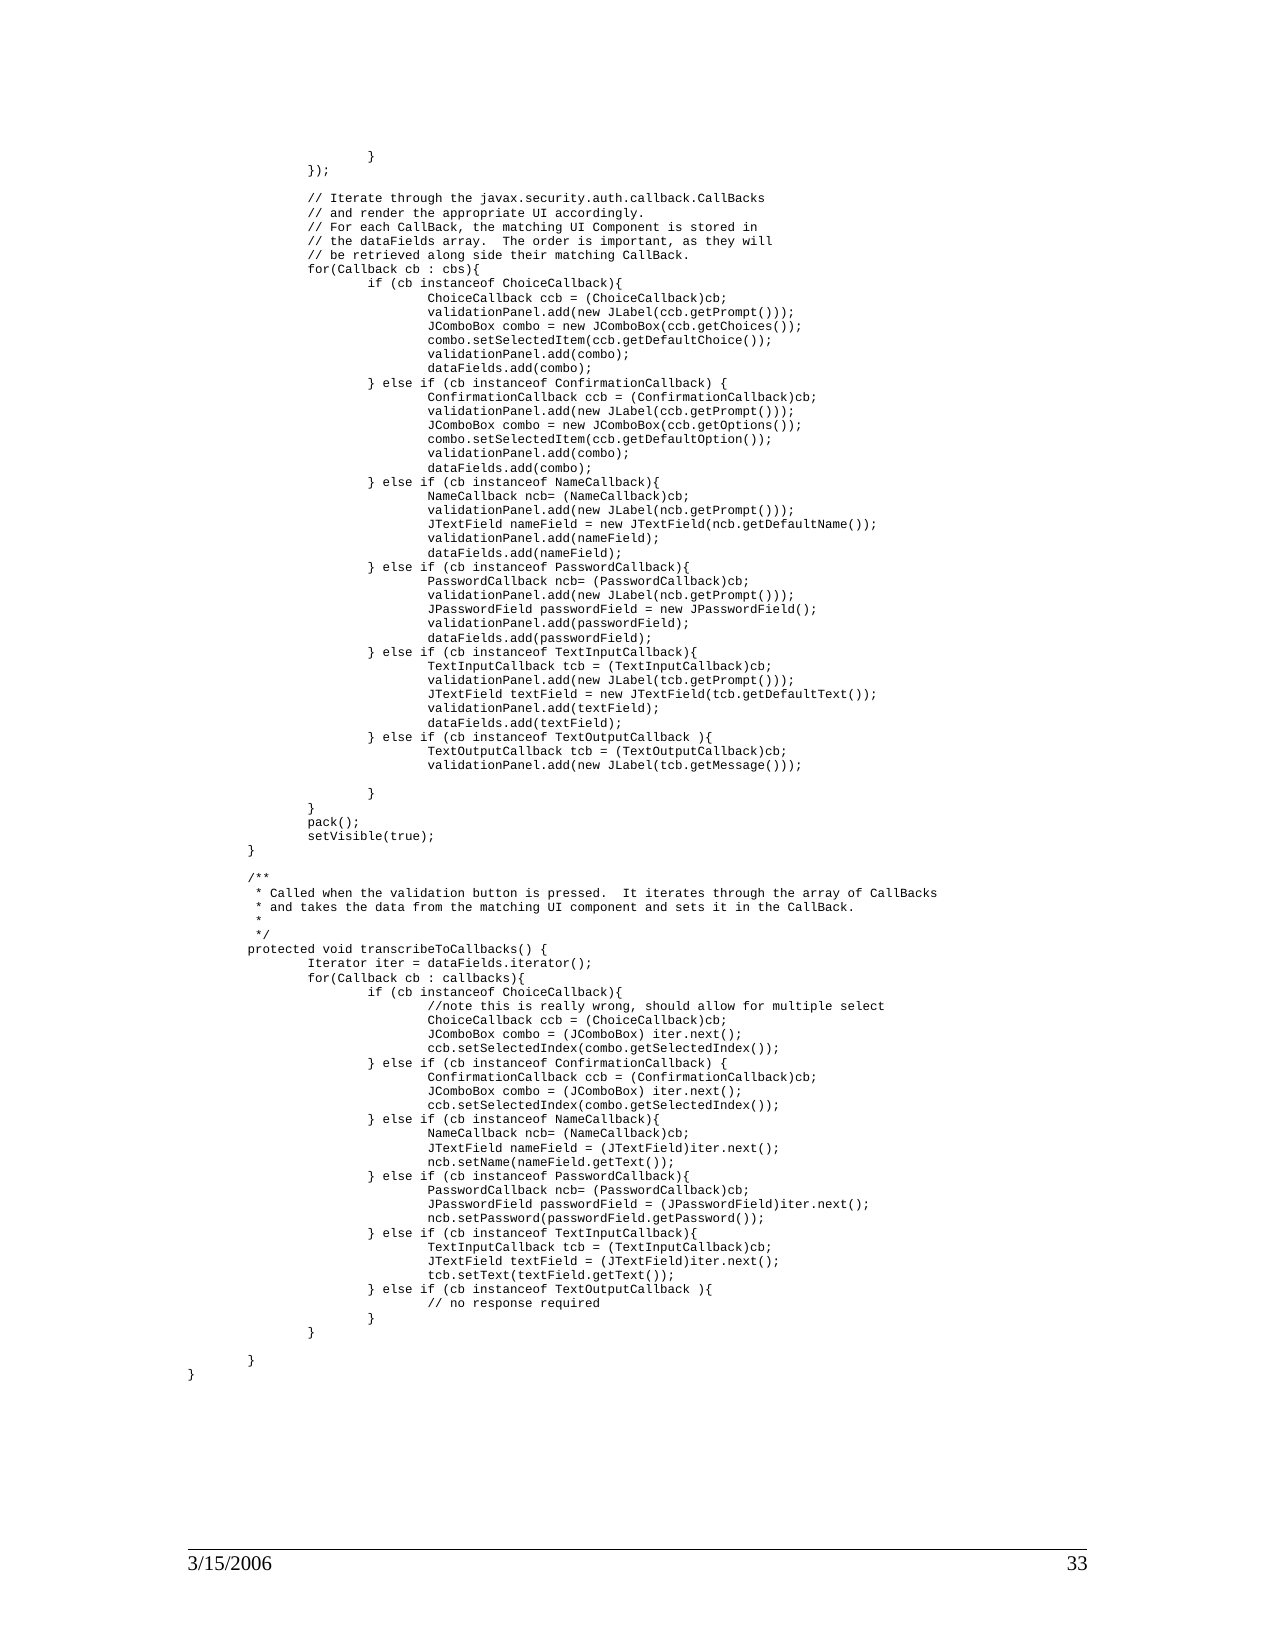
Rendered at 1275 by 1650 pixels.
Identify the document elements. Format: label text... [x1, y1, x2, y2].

text validationPanel.add(new JLabel(ncb.getPrompt())); [187, 589, 1087, 603]
text JPasswordField passwordField = new JPasswordField(); [187, 603, 1087, 617]
text } else if (cb instanceof PasswordCallback){ [187, 1170, 1087, 1184]
text } else if (cb instanceof ConfirmationCallback) { [187, 377, 1087, 391]
text combo.setSelectedItem(ccb.getDefaultOption()); [187, 433, 1087, 447]
text for(Callback cb : cbs){ [187, 263, 1087, 277]
text // and render the appropriate UI accordingly. [187, 207, 1087, 221]
text ConfirmationCallback ccb = (ConfirmationCallback)cb; [187, 1071, 1087, 1085]
text JPasswordField passwordField = (JPasswordField)iter.next(); [187, 1198, 1087, 1212]
text // no response required [187, 1297, 1087, 1312]
text JComboBox combo = new JComboBox(ccb.getChoices()); [187, 320, 1087, 334]
text ncb.setPassword(passwordField.getPassword()); [187, 1212, 1087, 1227]
text dataFields.add(textField); [187, 717, 1087, 731]
text PasswordCallback ncb= (PasswordCallback)cb; [187, 575, 1087, 589]
text } [187, 150, 1087, 164]
text } else if (cb instanceof TextInputCallback){ [187, 1227, 1087, 1241]
text * Called when the validation button is pressed. It iterates through the array of CallBacks [187, 887, 1087, 901]
text pack(); [187, 816, 1087, 830]
text TextInputCallback tcb = (TextInputCallback)cb; [187, 660, 1087, 674]
text ccb.setSelectedIndex(combo.getSelectedIndex()); [187, 1099, 1087, 1113]
text PasswordCallback ncb= (PasswordCallback)cb; [187, 1184, 1087, 1198]
text } else if (cb instanceof TextInputCallback){ [187, 646, 1087, 660]
text JTextField textField = (JTextField)iter.next(); [187, 1255, 1087, 1269]
text tcb.setText(textField.getText()); [187, 1269, 1087, 1283]
text validationPanel.add(textField); [187, 702, 1087, 717]
text validationPanel.add(combo); [187, 447, 1087, 462]
text } [187, 802, 1087, 816]
text ChoiceCallback ccb = (ChoiceCallback)cb; [187, 1014, 1087, 1028]
text * and takes the data from the matching UI component and sets it in the CallBack. [187, 901, 1087, 915]
text ConfirmationCallback ccb = (ConfirmationCallback)cb; [187, 391, 1087, 405]
text protected void transcribeToCallbacks() { [187, 943, 1087, 957]
text }); [187, 164, 1087, 178]
text JComboBox combo = (JComboBox) iter.next(); [187, 1028, 1087, 1042]
text validationPanel.add(new JLabel(tcb.getPrompt())); [187, 674, 1087, 688]
text } else if (cb instanceof NameCallback){ [187, 1113, 1087, 1127]
text combo.setSelectedItem(ccb.getDefaultChoice()); [187, 334, 1087, 348]
text if (cb instanceof ChoiceCallback){ [187, 277, 1087, 292]
text ChoiceCallback ccb = (ChoiceCallback)cb; [187, 292, 1087, 306]
text NameCallback ncb= (NameCallback)cb; [187, 490, 1087, 504]
text JTextField nameField = new JTextField(ncb.getDefaultName()); [187, 518, 1087, 532]
text dataFields.add(nameField); [187, 547, 1087, 561]
text dataFields.add(passwordField); [187, 632, 1087, 646]
text } else if (cb instanceof NameCallback){ [187, 476, 1087, 490]
text // be retrieved along side their matching CallBack. [187, 249, 1087, 263]
text validationPanel.add(new JLabel(tcb.getMessage())); [187, 759, 1087, 773]
text } [187, 787, 1087, 802]
text JTextField textField = new JTextField(tcb.getDefaultText()); [187, 688, 1087, 702]
text ccb.setSelectedIndex(combo.getSelectedIndex()); [187, 1042, 1087, 1057]
text TextOutputCallback tcb = (TextOutputCallback)cb; [187, 745, 1087, 759]
text validationPanel.add(combo); [187, 348, 1087, 362]
text dataFields.add(combo); [187, 462, 1087, 476]
text } [187, 844, 1087, 858]
text */ [187, 929, 1087, 943]
text } [187, 1326, 1087, 1340]
text validationPanel.add(passwordField); [187, 617, 1087, 632]
text JTextField nameField = (JTextField)iter.next(); [187, 1142, 1087, 1156]
text JComboBox combo = (JComboBox) iter.next(); [187, 1085, 1087, 1099]
text dataFields.add(combo); [187, 362, 1087, 377]
text /** [187, 872, 1087, 887]
text * [187, 915, 1087, 929]
text // Iterate through the javax.security.auth.callback.CallBacks [187, 192, 1087, 207]
text } else if (cb instanceof PasswordCallback){ [187, 561, 1087, 575]
text } [187, 1368, 1087, 1382]
text Iterator iter = dataFields.iterator(); [187, 957, 1087, 972]
text if (cb instanceof ChoiceCallback){ [187, 986, 1087, 1000]
text validationPanel.add(new JLabel(ncb.getPrompt())); [187, 504, 1087, 518]
text ncb.setName(nameField.getText()); [187, 1156, 1087, 1170]
text //note this is really wrong, should allow for multiple select [187, 1000, 1087, 1014]
text } [187, 1354, 1087, 1368]
text } else if (cb instanceof TextOutputCallback ){ [187, 731, 1087, 745]
text } else if (cb instanceof ConfirmationCallback) { [187, 1057, 1087, 1071]
text validationPanel.add(new JLabel(ccb.getPrompt())); [187, 306, 1087, 320]
text for(Callback cb : callbacks){ [187, 972, 1087, 986]
text // the dataFields array. The order is important, as they will [187, 235, 1087, 249]
text setVisible(true); [187, 830, 1087, 844]
text TextInputCallback tcb = (TextInputCallback)cb; [187, 1241, 1087, 1255]
text validationPanel.add(nameField); [187, 532, 1087, 547]
text } [187, 1312, 1087, 1326]
text validationPanel.add(new JLabel(ccb.getPrompt())); [187, 405, 1087, 419]
text NameCallback ncb= (NameCallback)cb; [187, 1127, 1087, 1142]
text // For each CallBack, the matching UI Component is stored in [187, 221, 1087, 235]
text JComboBox combo = new JComboBox(ccb.getOptions()); [187, 419, 1087, 433]
text } else if (cb instanceof TextOutputCallback ){ [187, 1283, 1087, 1297]
